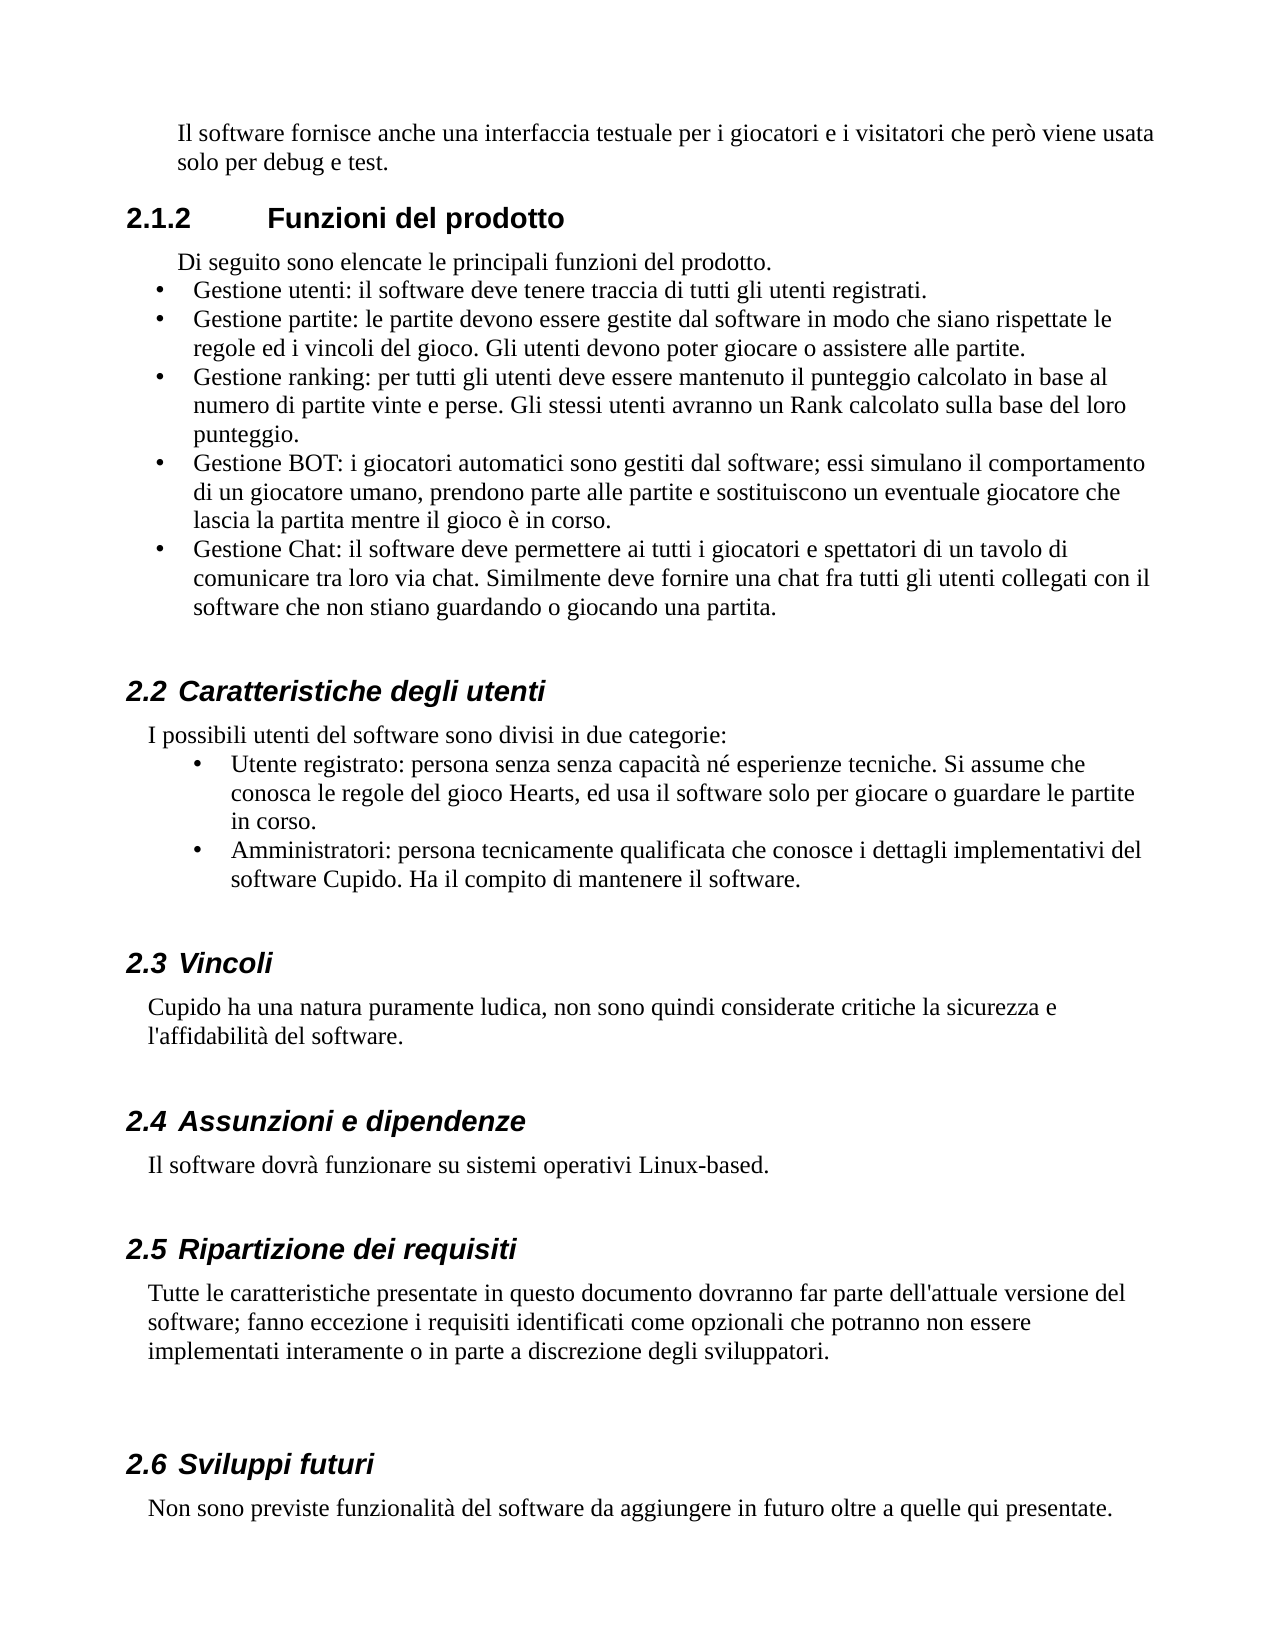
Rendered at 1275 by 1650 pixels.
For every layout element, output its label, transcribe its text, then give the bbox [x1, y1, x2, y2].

list Gestione ranking: per tutti gli utenti deve essere mantenuto il punteggio calcolato in base al numero di partite vinte e perse. Gli stessi utenti avranno un Rank calcolato sulla base del loro punteggio. [156, 362, 1157, 448]
text Tutte le caratteristiche presentate in questo documento dovranno far parte dell'attuale versione del software; fanno eccezione i requisiti identificati come opzionali che potranno non essere implementati interamente o in parte a discrezione degli sviluppatori. [148, 1278, 1157, 1364]
subtitle Caratteristiche degli utenti [118, 674, 1157, 708]
subtitle Ripartizione dei requisiti [118, 1232, 1157, 1266]
subtitle Funzioni del prodotto [118, 201, 1157, 234]
subtitle Sviluppi futuri [118, 1447, 1157, 1481]
text Non sono previste funzionalità del software da aggiungere in futuro oltre a quelle qui presentate. [148, 1493, 1157, 1522]
text Di seguito sono elencate le principali funzioni del prodotto. [177, 247, 1157, 275]
text Il software fornisce anche una interfaccia testuale per i giocatori e i visitatori che però viene usata solo per debug e test. [177, 118, 1157, 176]
subtitle Assunzioni e dipendenze [118, 1104, 1157, 1137]
list Gestione utenti: il software deve tenere traccia di tutti gli utenti registrati. [156, 275, 1157, 304]
text Cupido ha una natura puramente ludica, non sono quindi considerate critiche la sicurezza e l'affidabilità del software. [148, 992, 1157, 1050]
list Utente registrato: persona senza senza capacità né esperienze tecniche. Si assume che conosca le regole del gioco Hearts, ed usa il software solo per giocare o guardare le partite in corso. [193, 749, 1157, 835]
text Il software dovrà funzionare su sistemi operativi Linux-based. [148, 1150, 1157, 1178]
list Gestione Chat: il software deve permettere ai tutti i giocatori e spettatori di un tavolo di comunicare tra loro via chat. Similmente deve fornire una chat fra tutti gli utenti collegati con il software che non stiano guardando o giocando una partita. [156, 534, 1157, 620]
list Amministratori: persona tecnicamente qualificata che conosce i dettagli implementativi del software Cupido. Ha il compito di mantenere il software. [193, 835, 1157, 893]
subtitle Vincoli [118, 946, 1157, 980]
text I possibili utenti del software sono divisi in due categorie: [148, 720, 1157, 749]
list Gestione BOT: i giocatori automatici sono gestiti dal software; essi simulano il comportamento di un giocatore umano, prendono parte alle partite e sostituiscono un eventuale giocatore che lascia la partita mentre il gioco è in corso. [156, 448, 1157, 534]
list Gestione partite: le partite devono essere gestite dal software in modo che siano rispettate le regole ed i vincoli del gioco. Gli utenti devono poter giocare o assistere alle partite. [156, 304, 1157, 362]
